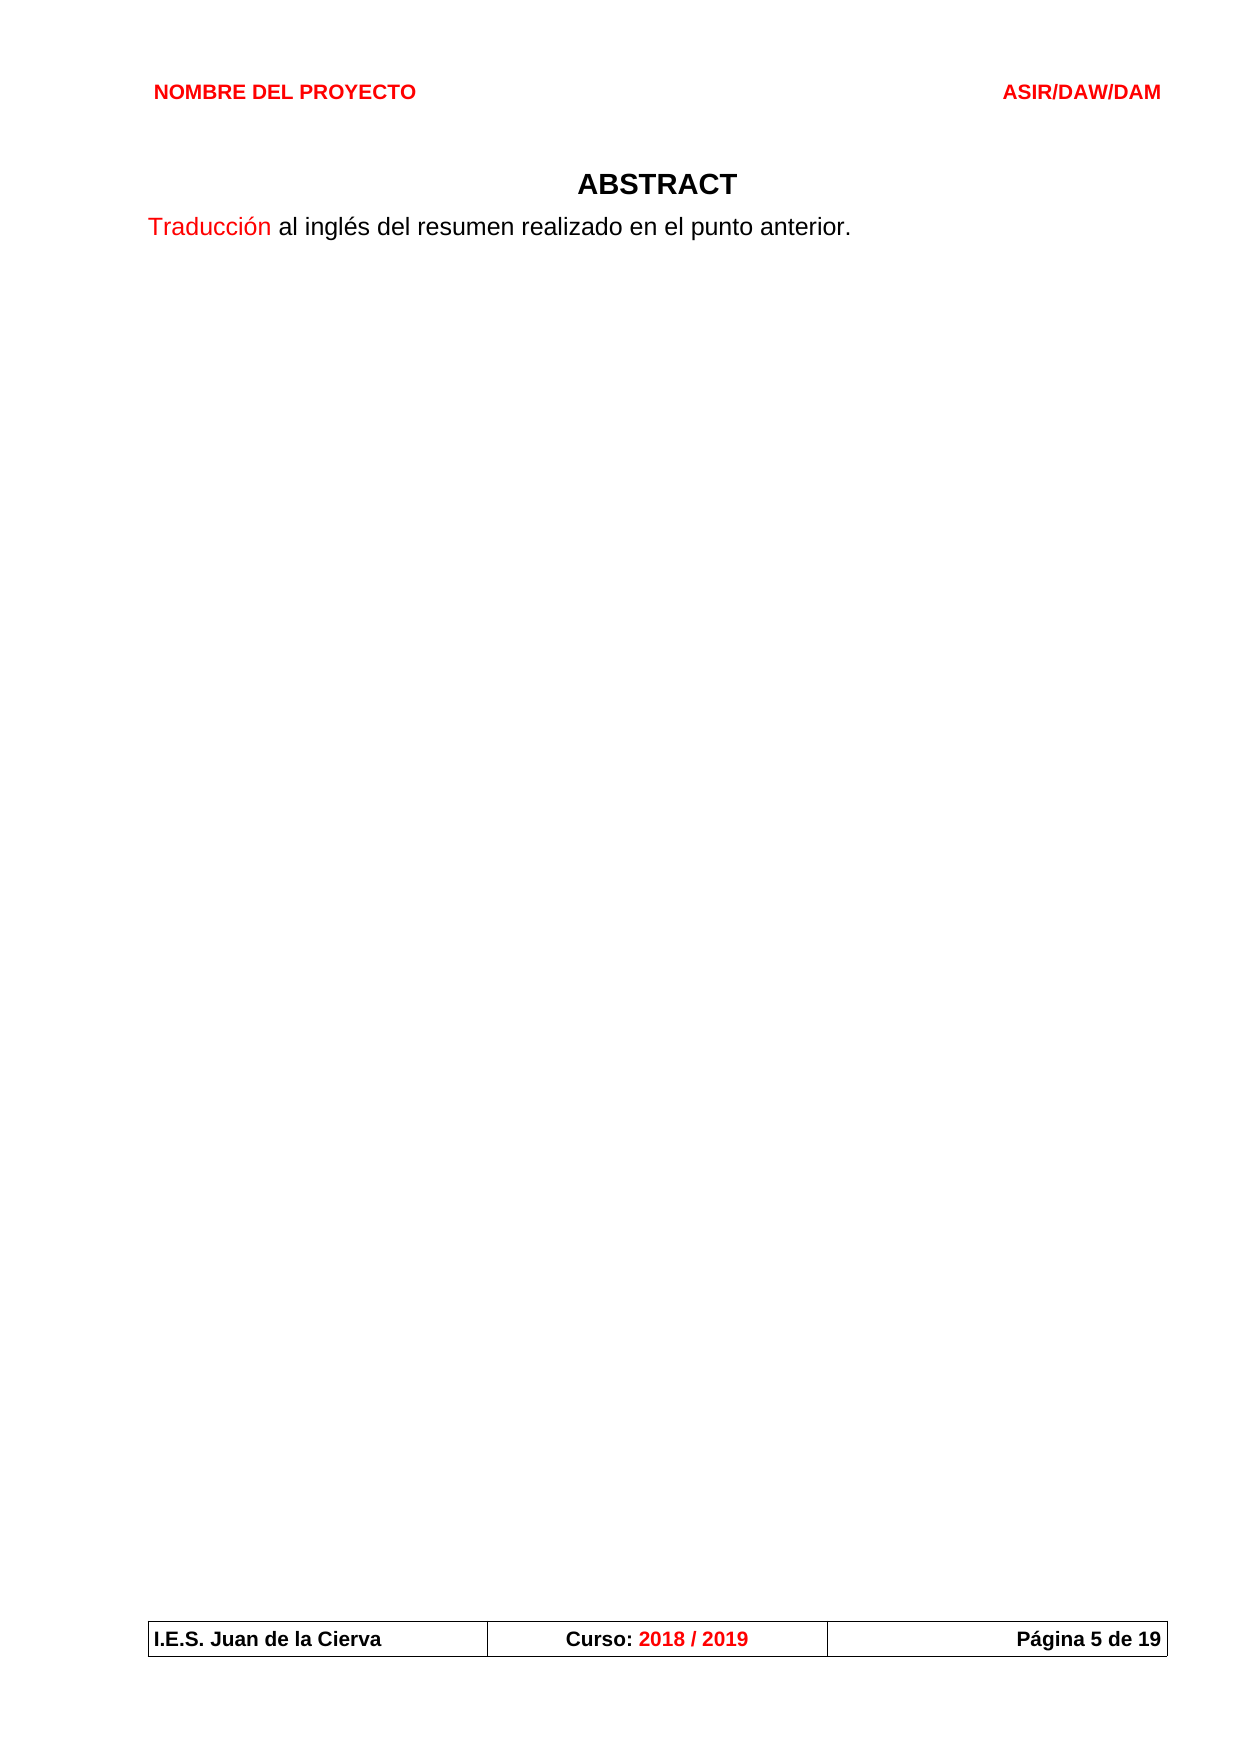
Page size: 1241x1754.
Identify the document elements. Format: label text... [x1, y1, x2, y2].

list Traducción al inglés del resumen realizado en el punto anterior. [110, 212, 1167, 241]
list ABSTRACT [148, 167, 1167, 200]
